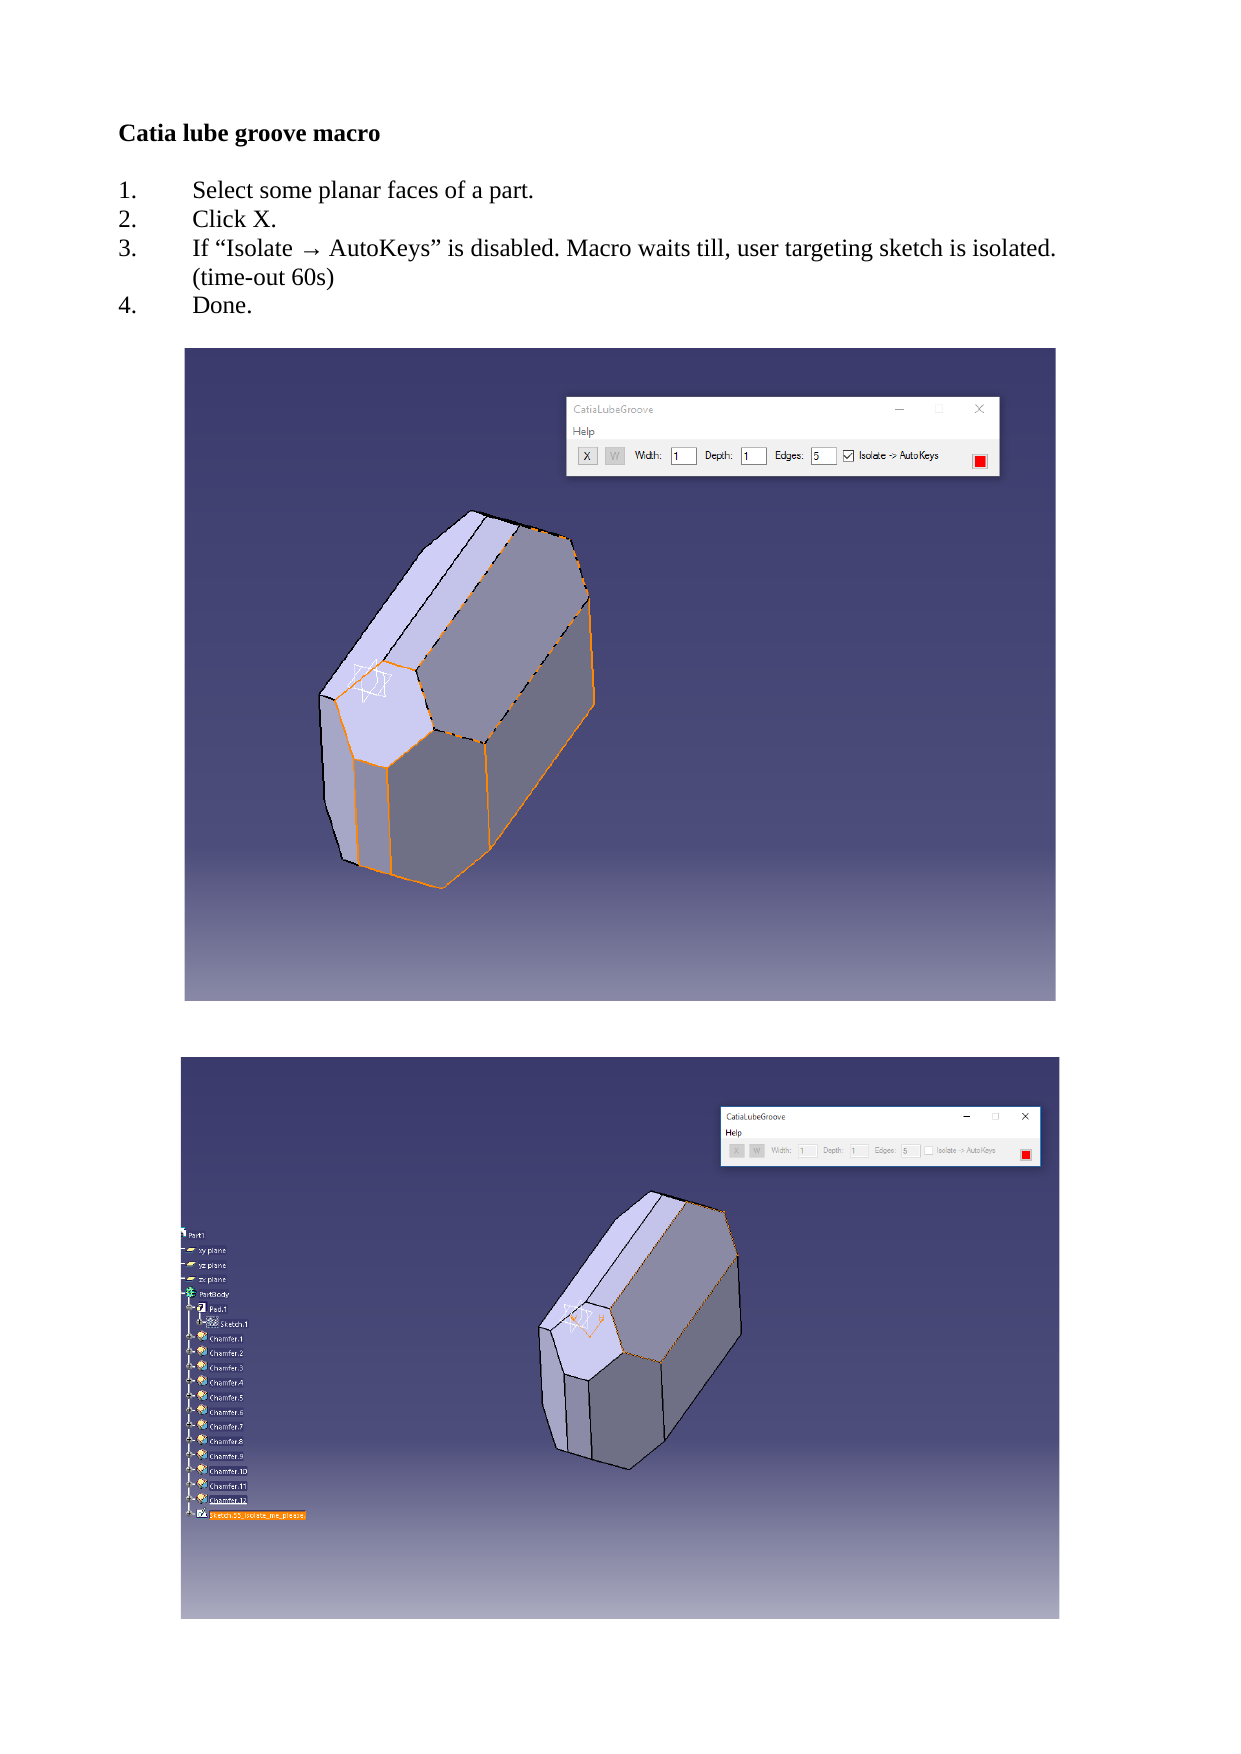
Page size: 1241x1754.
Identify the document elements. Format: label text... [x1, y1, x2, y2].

text 2. Click X. [118, 204, 1122, 233]
text Catia lube groove macro [118, 118, 1122, 147]
text 1. Select some planar faces of a part. [118, 176, 1122, 204]
text 4. Done. [118, 291, 1122, 319]
picture [180, 1057, 1060, 1619]
picture [184, 348, 1056, 1001]
text 3. If “Isolate → AutoKeys” is disabled. Macro waits till, user targeting sketch is isolated. (time-out 60s) [118, 233, 1122, 291]
